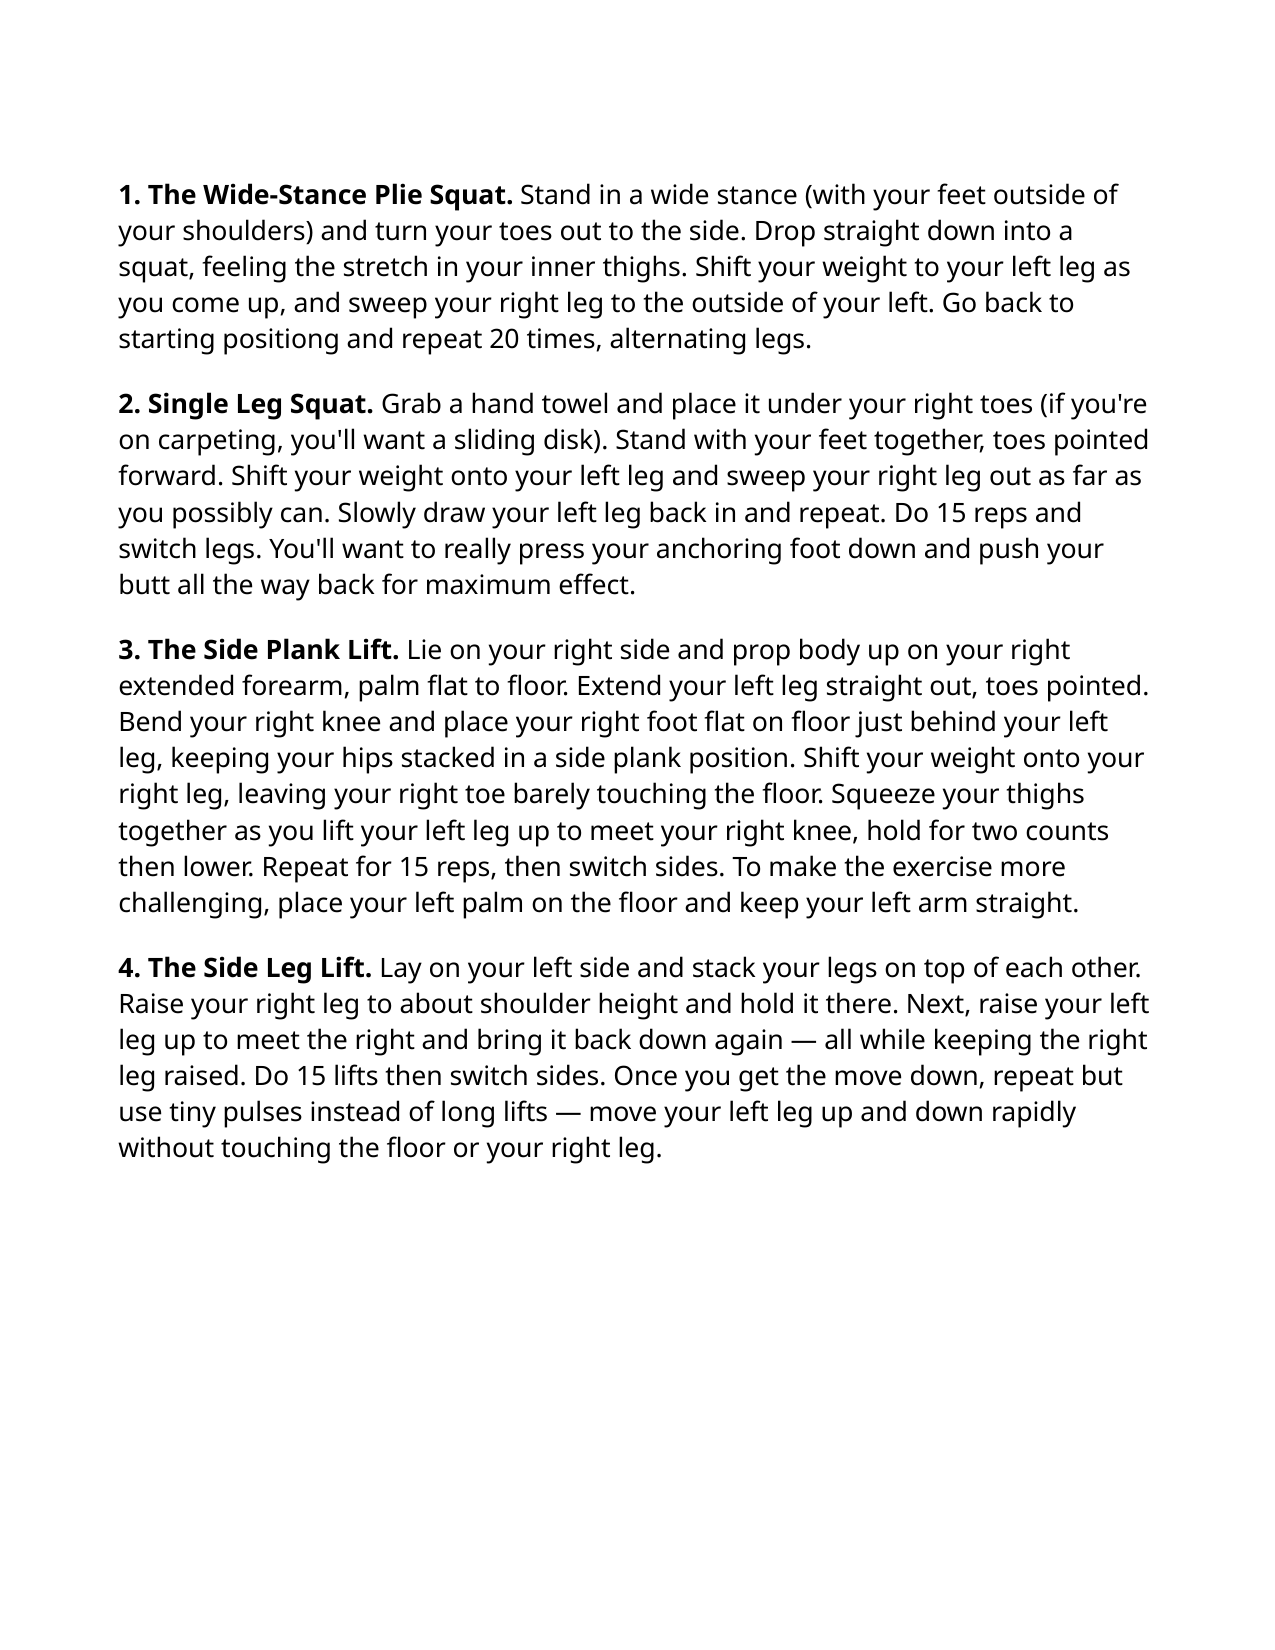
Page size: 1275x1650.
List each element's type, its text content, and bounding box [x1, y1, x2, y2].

text 4. The Side Leg Lift. Lay on your left side and stack your legs on top of each other. Raise your right leg to about shoulder height and hold it there. Next, raise your left leg up to meet the right and bring it back down again — all while keeping the right leg raised. Do 15 lifts then switch sides. Once you get the move down, repeat but use tiny pulses instead of long lifts — move your left leg up and down rapidly without touching the floor or your right leg. [118, 949, 1157, 1166]
text 2. Single Leg Squat. Grab a hand towel and place it under your right toes (if you're on carpeting, you'll want a sliding disk). Stand with your feet together, toes pointed forward. Shift your weight onto your left leg and sweep your right leg out as far as you possibly can. Slowly draw your left leg back in and repeat. Do 15 reps and switch legs. You'll want to really press your anchoring foot down and push your butt all the way back for maximum effect. [118, 385, 1157, 602]
text 1. The Wide-Stance Plie Squat. Stand in a wide stance (with your feet outside of your shoulders) and turn your toes out to the side. Drop straight down into a squat, feeling the stretch in your inner thighs. Shift your weight to your left leg as you come up, and sweep your right leg to the outside of your left. Go back to starting positiong and repeat 20 times, alternating legs. [118, 176, 1157, 356]
text 3. The Side Plank Lift. Lie on your right side and prop body up on your right extended forearm, palm flat to floor. Extend your left leg straight out, toes pointed. Bend your right knee and place your right foot flat on floor just behind your left leg, keeping your hips stacked in a side plank position. Shift your weight onto your right leg, leaving your right toe barely touching the floor. Squeeze your thighs together as you lift your left leg up to meet your right knee, hold for two counts then lower. Repeat for 15 reps, then switch sides. To make the exercise more challenging, place your left palm on the floor and keep your left arm straight. [118, 631, 1157, 920]
